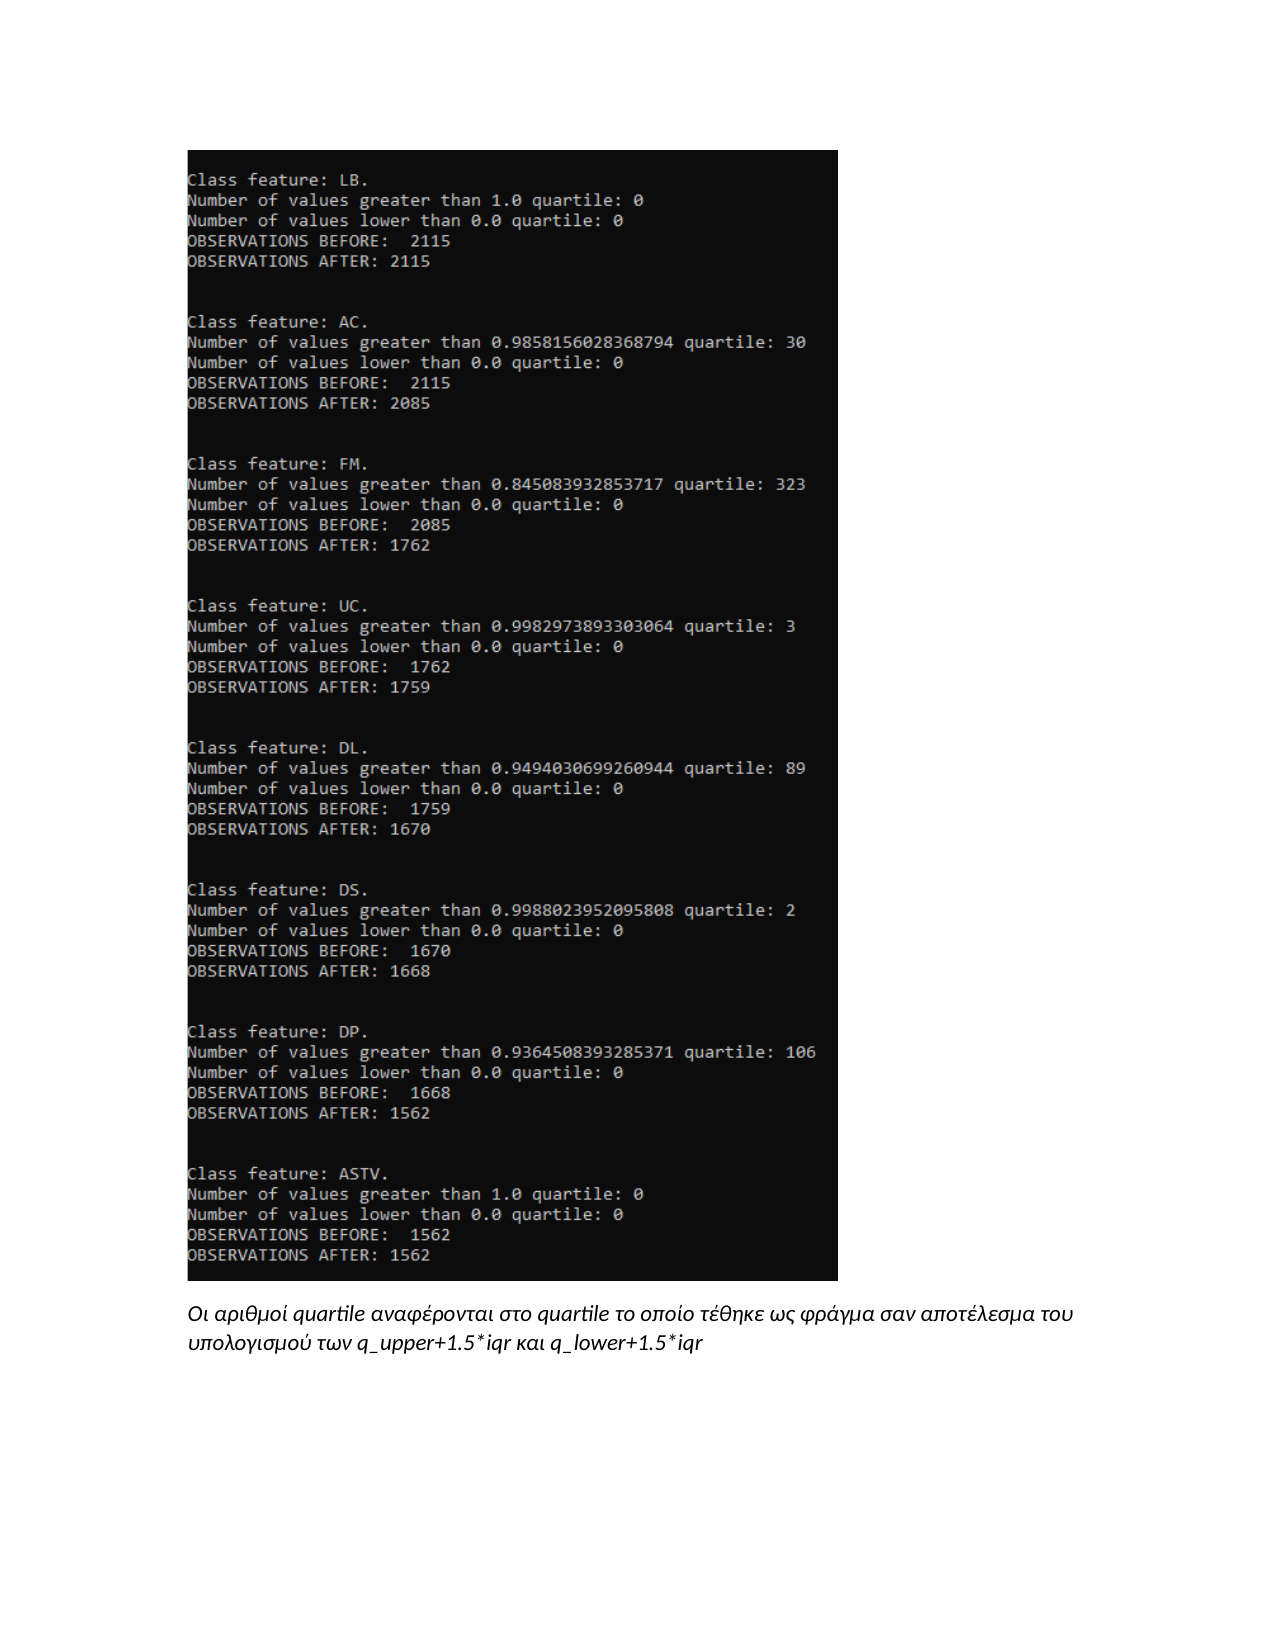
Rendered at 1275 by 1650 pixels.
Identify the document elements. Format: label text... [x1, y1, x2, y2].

text Οι αριθμοί quartile αναφέρονται στο quartile το οποίο τέθηκε ως φράγμα σαν αποτέλεσμα του υπολογισμoύ των q_upper+1.5*iqr και q_lower+1.5*iqr [187, 1299, 1087, 1356]
